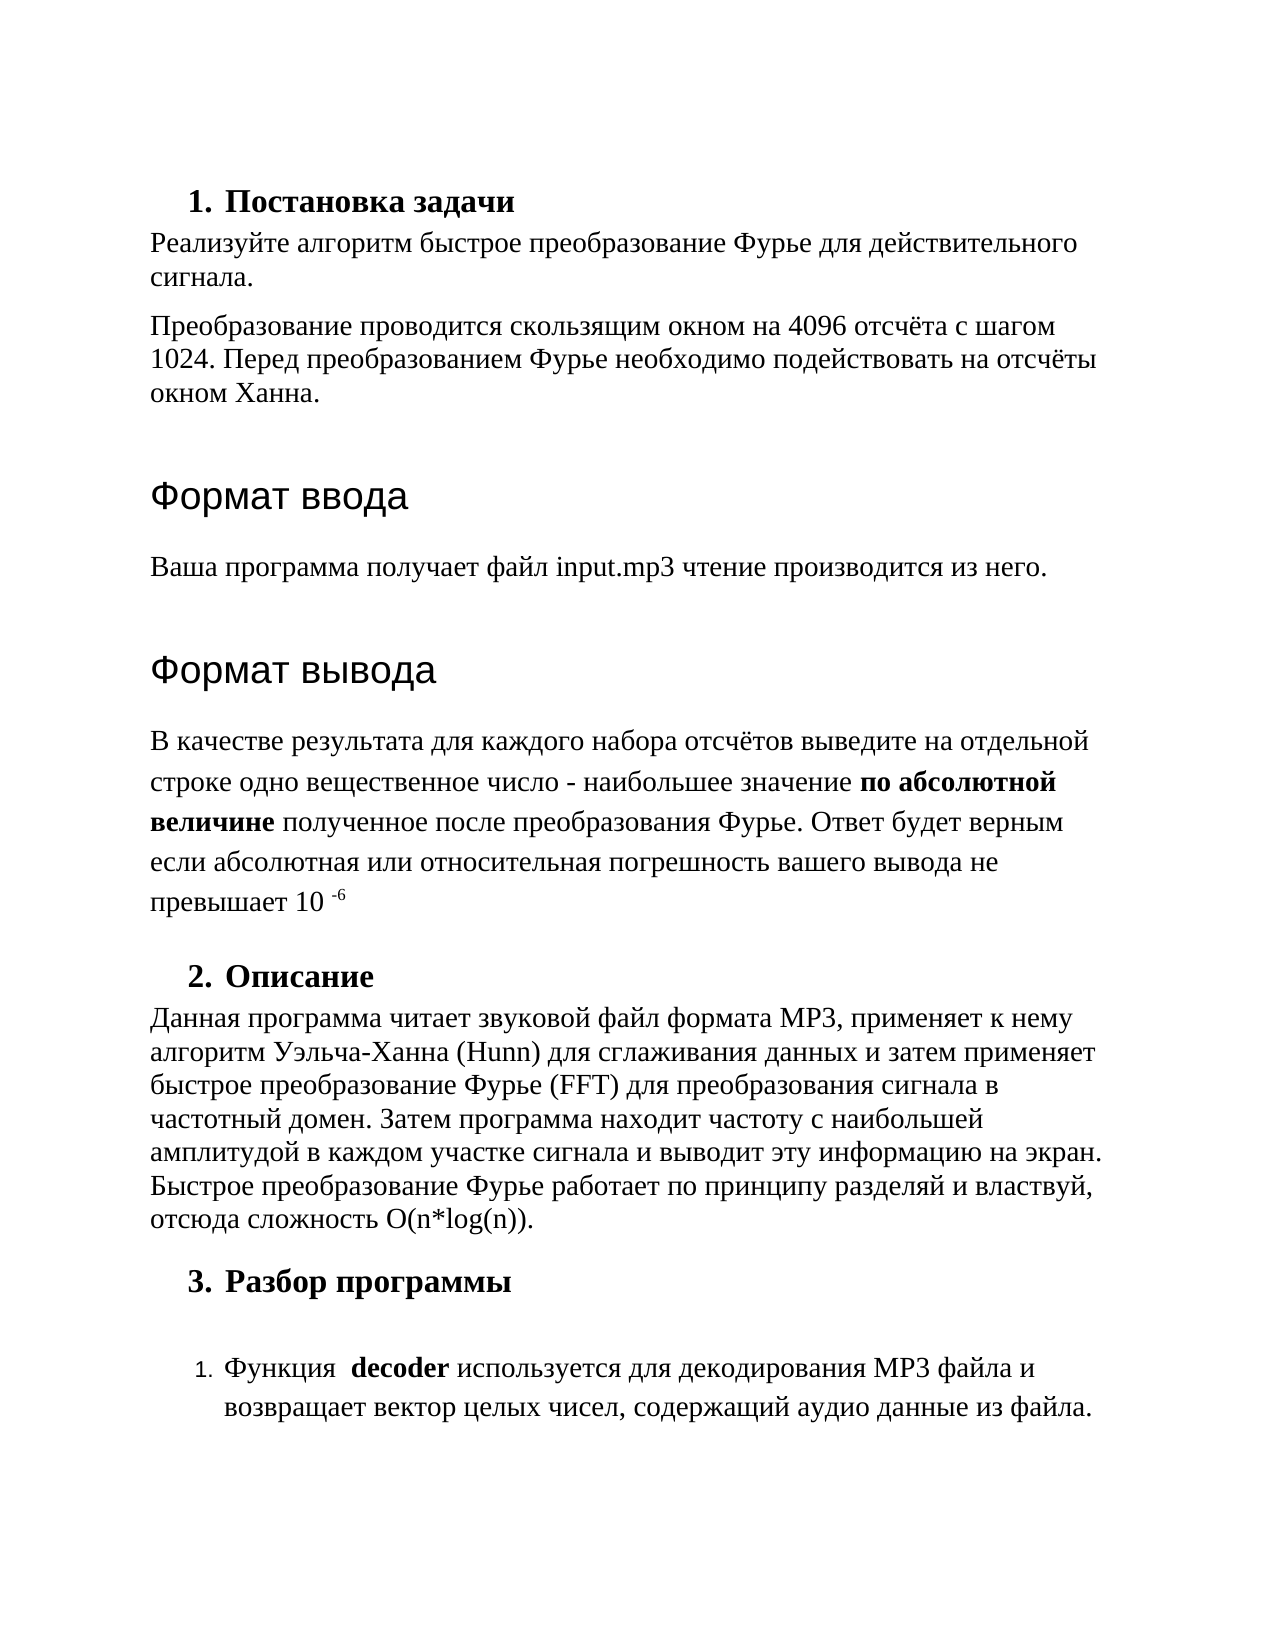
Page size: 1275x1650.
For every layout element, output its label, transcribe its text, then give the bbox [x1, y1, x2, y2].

subtitle Формат вывода [150, 645, 1125, 692]
subtitle Формат ввода [150, 471, 1125, 518]
list Постановка задачи [187, 181, 1125, 219]
list Функция decoder используется для декодирования MP3 файла и возвращает вектор целых чисел, содержащий аудио данные из файла. [194, 1350, 1125, 1422]
text Данная программа читает звуковой файл формата MP3, применяет к нему алгоритм Уэльча-Ханна (Hunn) для сглаживания данных и затем применяет быстрое преобразование Фурье (FFT) для преобразования сигнала в частотный домен. Затем программа находит частоту с наибольшей амплитудой в каждом участке сигнала и выводит эту информацию на экран. Быстрое преобразование Фурье работает по принципу разделяй и властвуй, отсюда сложность O(n*log(n)). [150, 1000, 1125, 1261]
list Разбор программы [187, 1261, 1125, 1299]
text Преобразование проводится скользящим окном на 4096 отсчёта с шагом 1024. Перед преобразованием Фурье необходимо подействовать на отсчёты окном Ханна. [150, 308, 1125, 409]
text Ваша программа получает файл input.mp3 чтение производится из него. [150, 549, 1125, 583]
list Описание [187, 956, 1125, 994]
text Реализуйте алгоритм быстрое преобразование Фурье для действительного сигнала. [150, 225, 1125, 292]
text В качестве результата для каждого набора отсчётов выведите на отдельной строке одно вещественное число - наибольшее значение по абсолютной величине полученное после преобразования Фурье. Ответ будет верным если абсолютная или относительная погрешность вашего вывода не превышает 10 -6 [150, 723, 1125, 918]
